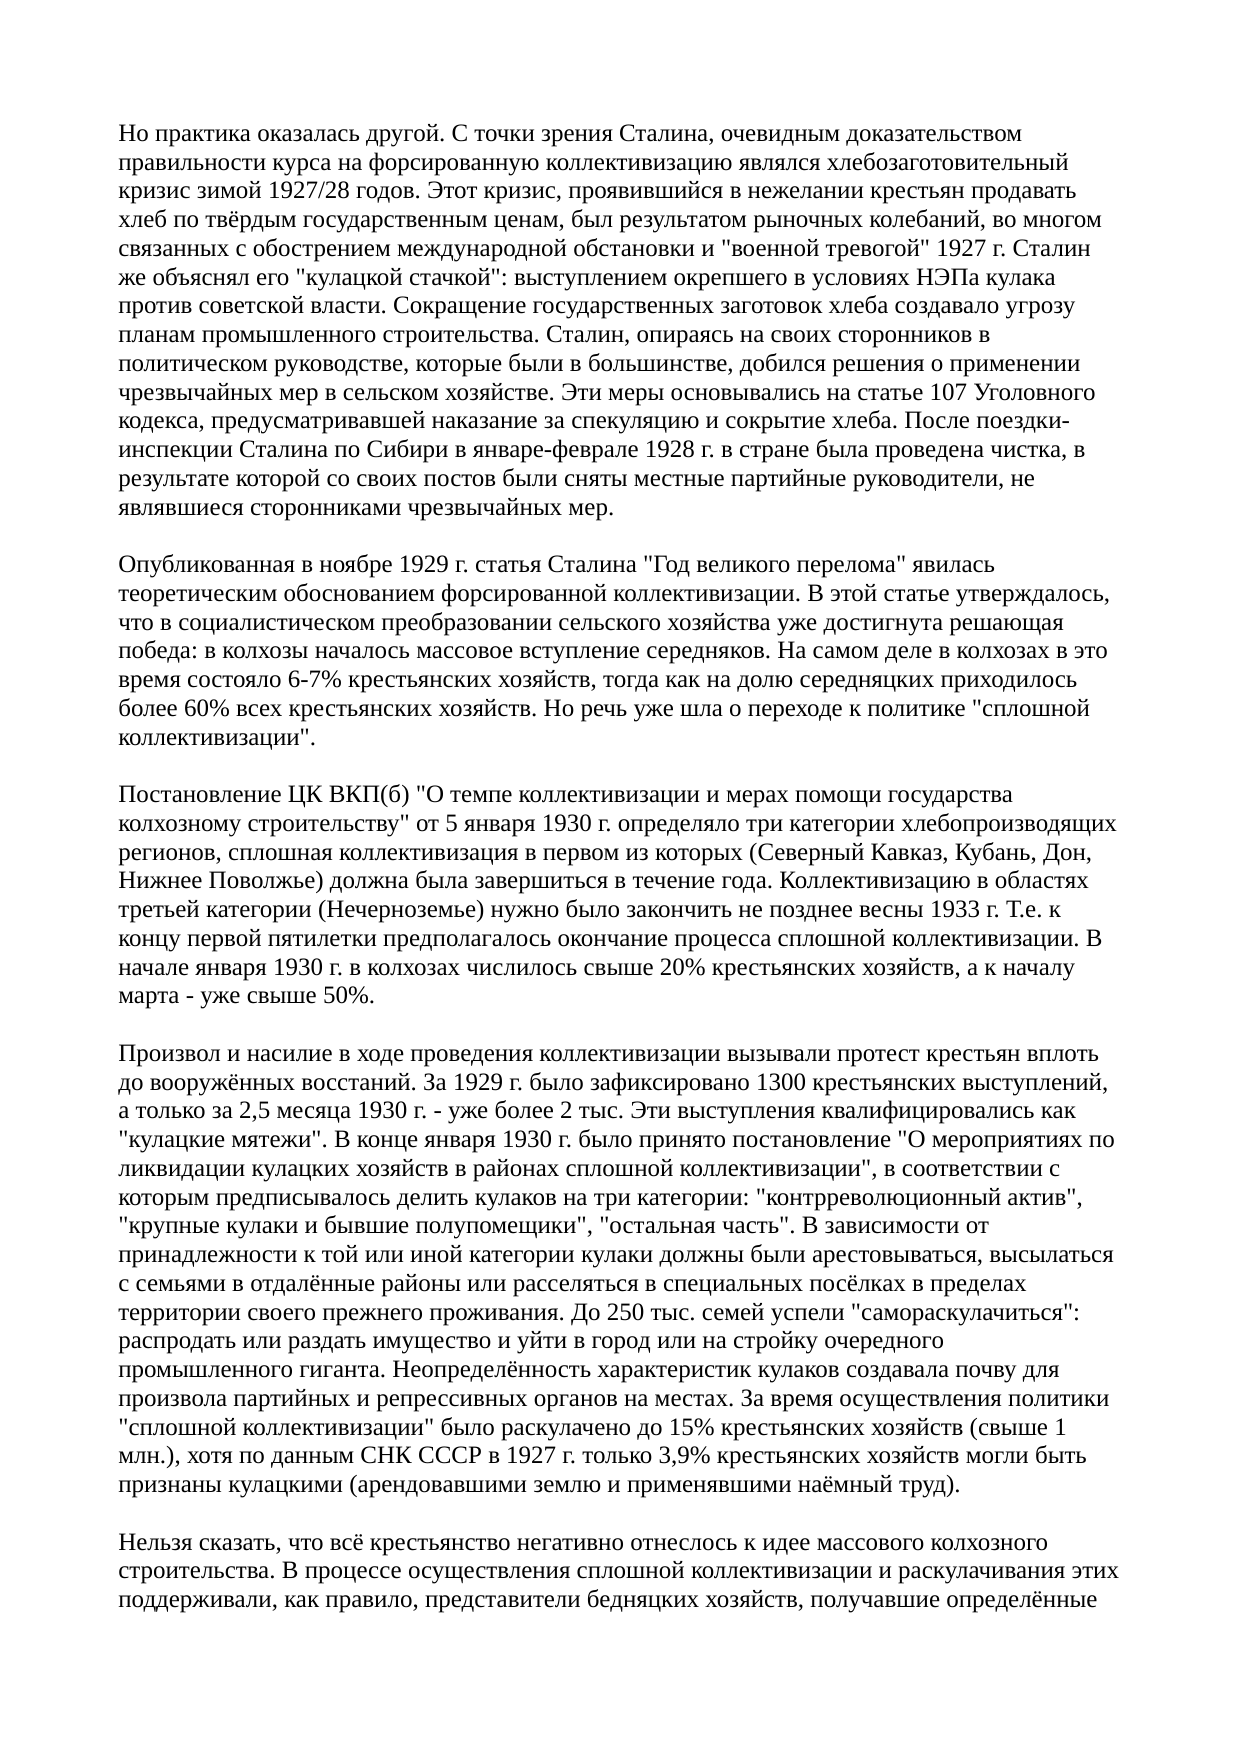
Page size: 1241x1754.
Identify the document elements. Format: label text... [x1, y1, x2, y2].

text Произвол и насилие в ходе проведения коллективизации вызывали протест крестьян вплоть до вооружённых восстаний. За 1929 г. было зафиксировано 1300 крестьянских выступлений, а только за 2,5 месяца 1930 г. - уже более 2 тыс. Эти выступления квалифицировались как "кулацкие мятежи". В конце января 1930 г. было принято постановление "О мероприятиях по ликвидации кулацких хозяйств в районах сплошной коллективизации", в соответствии с которым предписывалось делить кулаков на три категории: "контрреволюционный актив", "крупные кулаки и бывшие полупомещики", "остальная часть". В зависимости от принадлежности к той или иной категории кулаки должны были арестовываться, высылаться с семьями в отдалённые районы или расселяться в специальных посёлках в пределах территории своего прежнего проживания. До 250 тыс. семей успели "самораскулачиться": распродать или раздать имущество и уйти в город или на стройку очередного промышленного гиганта. Неопределённость характеристик кулаков создавала почву для произвола партийных и репрессивных органов на местах. За время осуществления политики "сплошной коллективизации" было раскулачено до 15% крестьянских хозяйств (свыше 1 млн.), хотя по данным СНК СССР в 1927 г. только 3,9% крестьянских хозяйств могли быть признаны кулацкими (арендовавшими землю и применявшими наёмный труд). [118, 1038, 1122, 1498]
text Опубликованная в ноябре 1929 г. статья Сталина "Год великого перелома" явилась теоретическим обоснованием форсированной коллективизации. В этой статье утверждалось, что в социалистическом преобразовании сельского хозяйства уже достигнута решающая победа: в колхозы началось массовое вступление середняков. На самом деле в колхозах в это время состояло 6-7% крестьянских хозяйств, тогда как на долю середняцких приходилось более 60% всех крестьянских хозяйств. Но речь уже шла о переходе к политике "сплошной коллективизации". [118, 549, 1122, 751]
text Но практика оказалась другой. С точки зрения Сталина, очевидным доказательством правильности курса на форсированную коллективизацию являлся хлебозаготовительный кризис зимой 1927/28 годов. Этот кризис, проявившийся в нежелании крестьян продавать хлеб по твёрдым государственным ценам, был результатом рыночных колебаний, во многом связанных с обострением международной обстановки и "военной тревогой" 1927 г. Сталин же объяснял его "кулацкой стачкой": выступлением окрепшего в условиях НЭПа кулака против советской власти. Сокращение государственных заготовок хлеба создавало угрозу планам промышленного строительства. Сталин, опираясь на своих сторонников в политическом руководстве, которые были в большинстве, добился решения о применении чрезвычайных мер в сельском хозяйстве. Эти меры основывались на статье 107 Уголовного кодекса, предусматривавшей наказание за спекуляцию и сокрытие хлеба. После поездки-инспекции Сталина по Сибири в январе-феврале 1928 г. в стране была проведена чистка, в результате которой со своих постов были сняты местные партийные руководители, не являвшиеся сторонниками чрезвычайных мер. [118, 118, 1122, 521]
text Постановление ЦК ВКП(б) "О темпе коллективизации и мерах помощи государства колхозному строительству" от 5 января 1930 г. определяло три категории хлебопроизводящих регионов, сплошная коллективизация в первом из которых (Северный Кавказ, Кубань, Дон, Нижнее Поволжье) должна была завершиться в течение года. Коллективизацию в областях третьей категории (Нечерноземье) нужно было закончить не позднее весны 1933 г. Т.е. к концу первой пятилетки предполагалось окончание процесса сплошной коллективизации. В начале января 1930 г. в колхозах числилось свыше 20% крестьянских хозяйств, а к началу марта - уже свыше 50%. [118, 779, 1122, 1009]
text Нельзя сказать, что всё крестьянство негативно отнеслось к идее массового колхозного строительства. В процессе осуществления сплошной коллективизации и раскулачивания этих поддерживали, как правило, представители бедняцких хозяйств, получавшие определённые [118, 1527, 1122, 1613]
